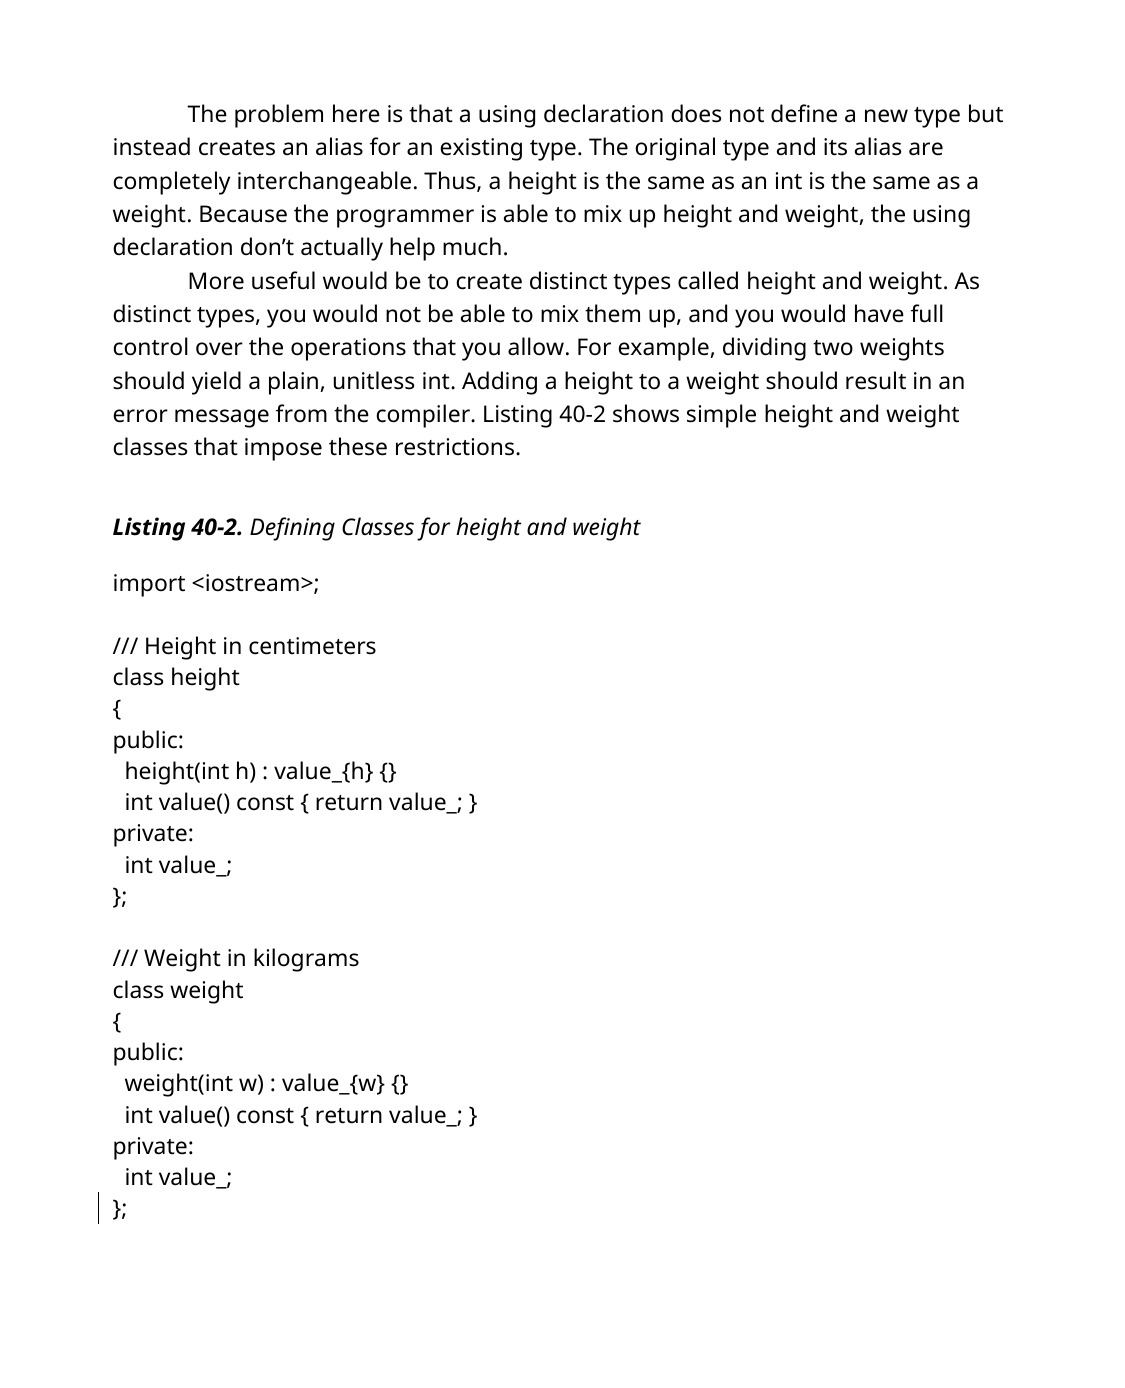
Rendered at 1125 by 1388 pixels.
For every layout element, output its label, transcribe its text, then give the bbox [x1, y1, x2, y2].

text weight(int w) : value_{w} {} [112, 1067, 1012, 1098]
text }; [112, 880, 1012, 911]
text private: [112, 817, 1012, 848]
text class weight [112, 973, 1012, 1005]
text More useful would be to create distinct types called height and weight. As distinct types, you would not be able to mix them up, and you would have full control over the operations that you allow. For example, dividing two weights should yield a plain, unitless int. Adding a height to a weight should result in an error message from the compiler. Listing 40-2 shows simple height and weight classes that impose these restrictions. [112, 263, 1012, 463]
text }; [112, 1192, 1012, 1223]
text int value_; [112, 1161, 1012, 1192]
text /// Height in centimeters [112, 630, 1012, 661]
text public: [112, 723, 1012, 755]
text int value() const { return value_; } [112, 1098, 1012, 1130]
text height(int h) : value_{h} {} [112, 755, 1012, 786]
text int value_; [112, 848, 1012, 880]
text class height [112, 661, 1012, 692]
text { [112, 692, 1012, 723]
text /// Weight in kilograms [112, 942, 1012, 973]
text Listing 40-2. Defining Classes for height and weight [112, 511, 1012, 542]
text import <iostream>; [112, 567, 1012, 598]
text { [112, 1005, 1012, 1036]
text public: [112, 1036, 1012, 1067]
text int value() const { return value_; } [112, 786, 1012, 817]
text The problem here is that a using declaration does not define a new type but instead creates an alias for an existing type. The original type and its alias are completely interchangeable. Thus, a height is the same as an int is the same as a weight. Because the programmer is able to mix up height and weight, the using declaration don’t actually help much. [112, 96, 1012, 263]
text private: [112, 1130, 1012, 1161]
